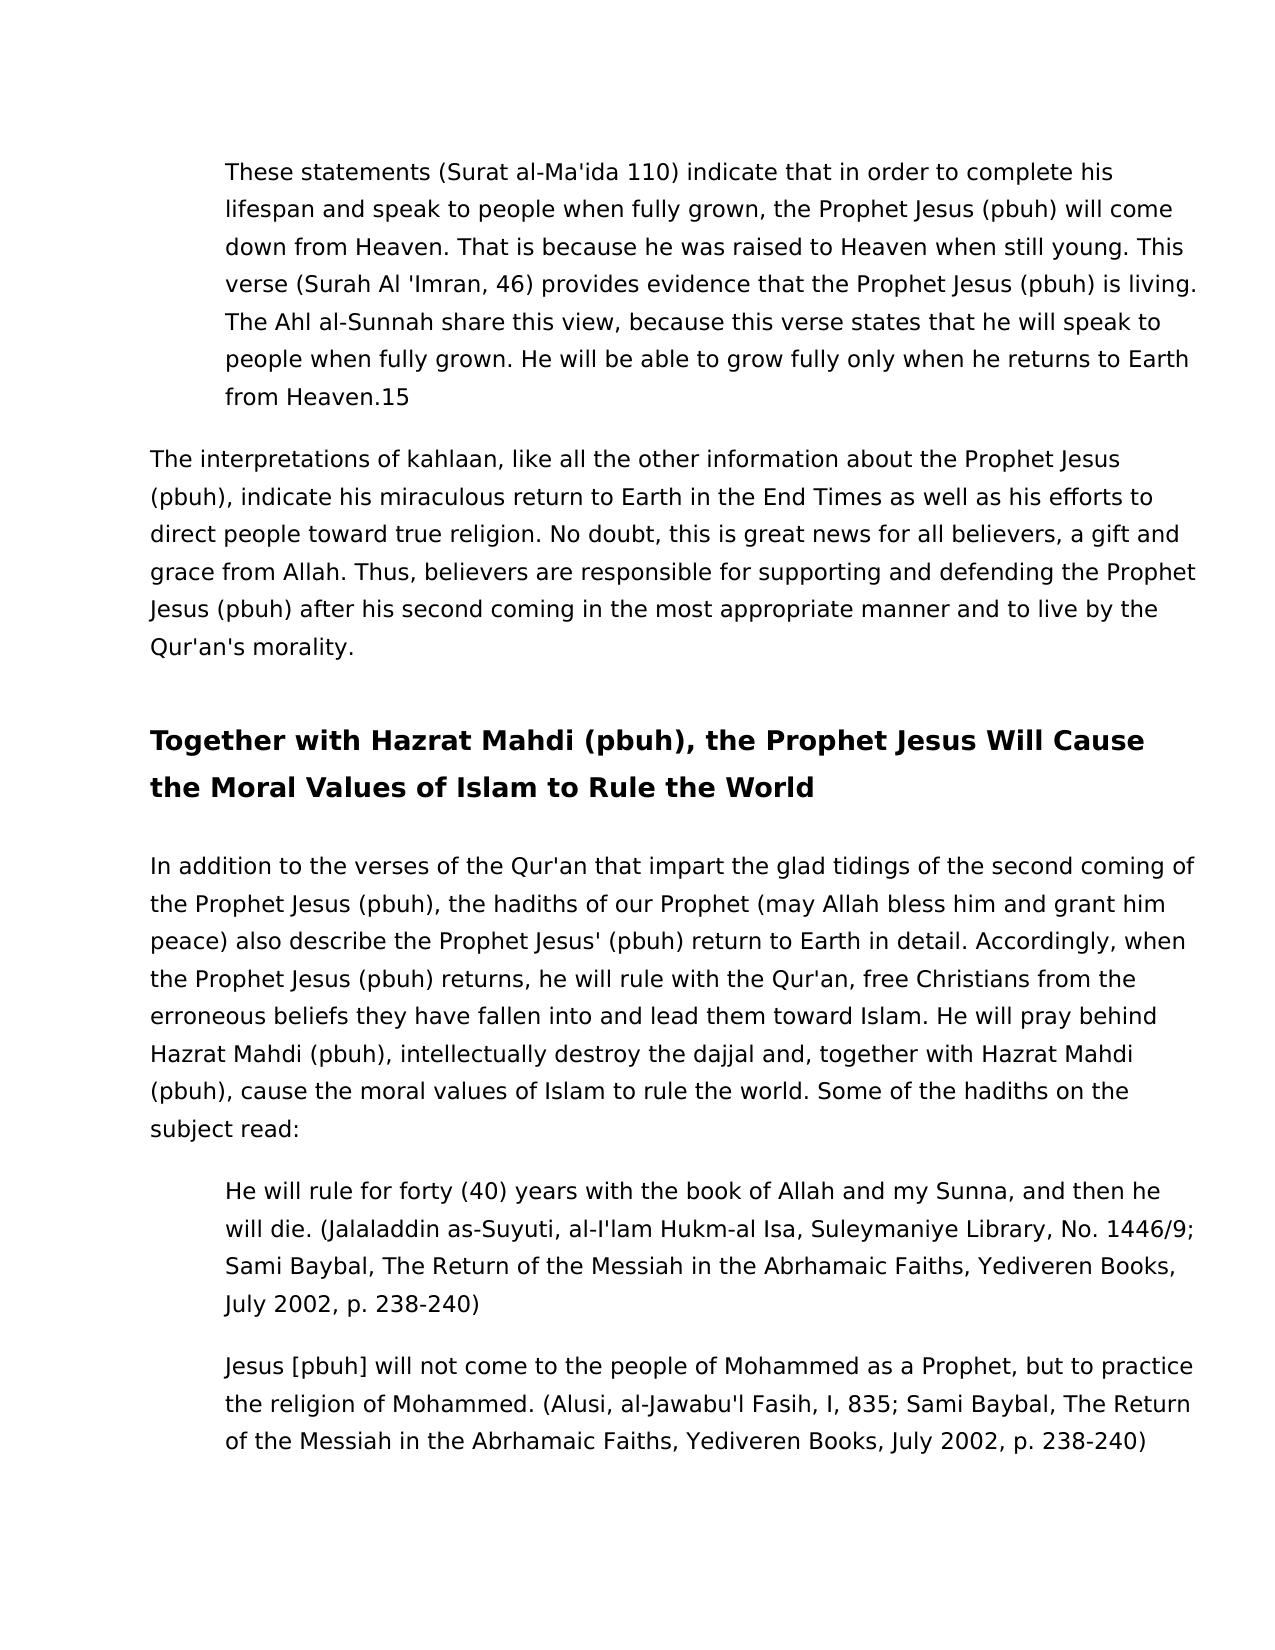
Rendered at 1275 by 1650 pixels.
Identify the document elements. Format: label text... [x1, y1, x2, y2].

text These statements (Surat al-Ma'ida 110) indicate that in order to complete his lifespan and speak to people when fully grown, the Prophet Jesus (pbuh) will come down from Heaven. That is because he was raised to Heaven when still young. This verse (Surah Al 'Imran, 46) provides evidence that the Prophet Jesus (pbuh) is living. The Ahl al-Sunnah share this view, because this verse states that he will speak to people when fully grown. He will be able to grow fully only when he returns to Earth from Heaven.15 [225, 150, 1200, 412]
text Jesus [pbuh] will not come to the people of Mohammed as a Prophet, but to practice the religion of Mohammed. (Alusi, al-Jawabu'l Fasih, I, 835; Sami Baybal, The Return of the Messiah in the Abrhamaic Faiths, Yediveren Books, July 2002, p. 238-240) [225, 1344, 1200, 1457]
subtitle Together with Hazrat Mahdi (pbuh), the Prophet Jesus Will Cause the Moral Values of Islam to Rule the World [150, 725, 1200, 804]
text The interpretations of kahlaan, like all the other information about the Prophet Jesus (pbuh), indicate his miraculous return to Earth in the End Times as well as his efforts to direct people toward true religion. No doubt, this is great news for all believers, a gift and grace from Allah. Thus, believers are responsible for supporting and defending the Prophet Jesus (pbuh) after his second coming in the most appropriate manner and to live by the Qur'an's morality. [150, 437, 1200, 662]
text In addition to the verses of the Qur'an that impart the glad tidings of the second coming of the Prophet Jesus (pbuh), the hadiths of our Prophet (may Allah bless him and grant him peace) also describe the Prophet Jesus' (pbuh) return to Earth in detail. Accordingly, when the Prophet Jesus (pbuh) returns, he will rule with the Qur'an, free Christians from the erroneous beliefs they have fallen into and lead them toward Islam. He will pray behind Hazrat Mahdi (pbuh), intellectually destroy the dajjal and, together with Hazrat Mahdi (pbuh), cause the moral values of Islam to rule the world. Some of the hadiths on the subject read: [150, 844, 1200, 1144]
text He will rule for forty (40) years with the book of Allah and my Sunna, and then he will die. (Jalaladdin as-Suyuti, al-I'lam Hukm-al Isa, Suleymaniye Library, No. 1446/9; Sami Baybal, The Return of the Messiah in the Abrhamaic Faiths, Yediveren Books, July 2002, p. 238-240) [225, 1169, 1200, 1319]
